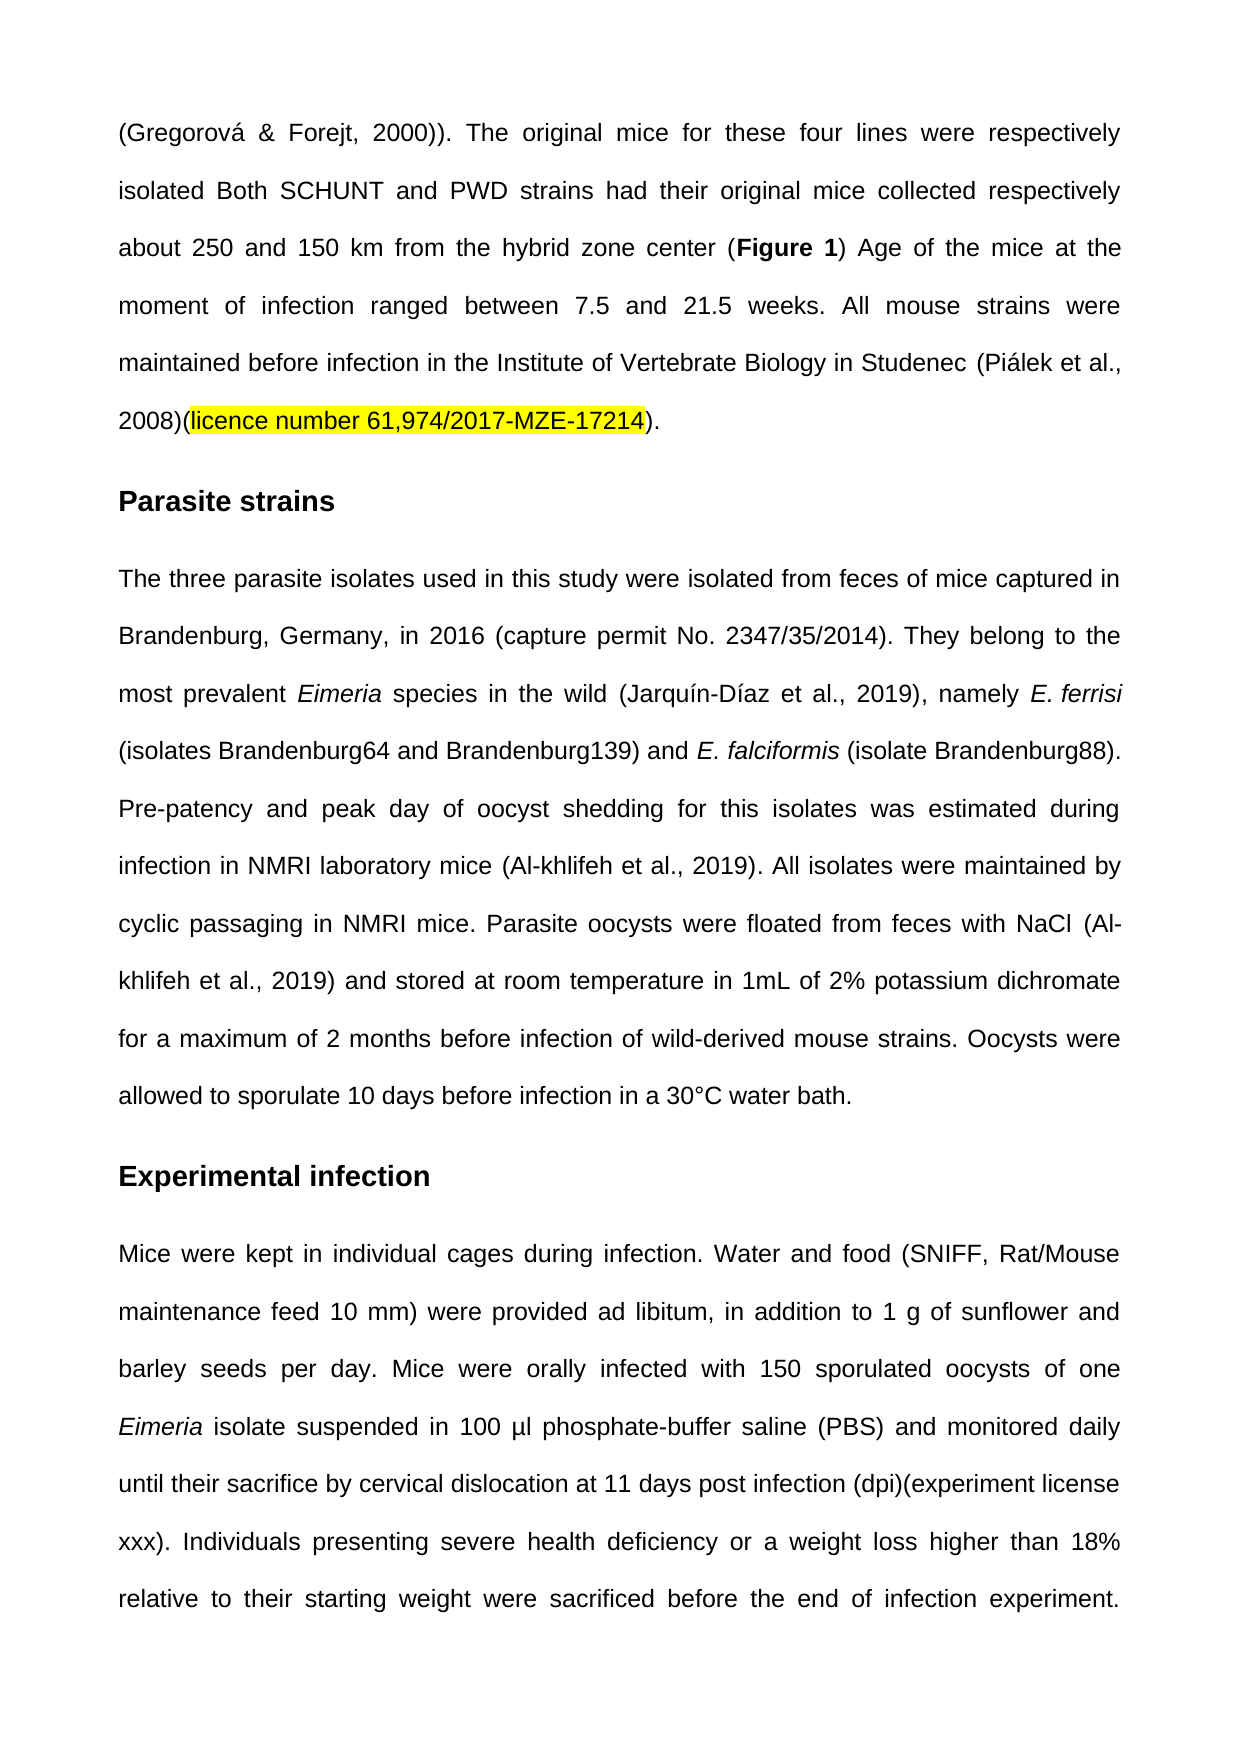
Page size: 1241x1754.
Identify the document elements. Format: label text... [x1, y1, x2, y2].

subtitle Parasite strains [118, 484, 1122, 517]
text Mice were kept in individual cages during infection. Water and food (SNIFF, Rat/Mouse maintenance feed 10 mm) were provided ad libitum, in addition to 1 g of sunflower and barley seeds per day. Mice were orally infected with 150 sporulated oocysts of one Eimeria isolate suspended in 100 µl phosphate-buffer saline (PBS) and monitored daily until their sacrifice by cervical dislocation at 11 days post infection (dpi)(experiment license xxx). Individuals presenting severe health deficiency or a weight loss higher than 18% relative to their starting weight were sacrificed before the end of infection experiment. [118, 1239, 1122, 1613]
text (Gregorová & Forejt, 2000)). The original mice for these four lines were respectively isolated Both SCHUNT and PWD strains had their original mice collected respectively about 250 and 150 km from the hybrid zone center (Figure 1) Age of the mice at the moment of infection ranged between 7.5 and 21.5 weeks. All mouse strains were maintained before infection in the Institute of Vertebrate Biology in Studenec (Piálek et al., 2008)(licence number 61,974/2017‐MZE‐17214). [118, 118, 1122, 434]
subtitle Experimental infection [118, 1159, 1122, 1193]
text The three parasite isolates used in this study were isolated from feces of mice captured in Brandenburg, Germany, in 2016 (capture permit No. 2347/35/2014). They belong to the most prevalent Eimeria species in the wild (Jarquín-Díaz et al., 2019), namely E. ferrisi (isolates Brandenburg64 and Brandenburg139) and E. falciformis (isolate Brandenburg88). Pre-patency and peak day of oocyst shedding for this isolates was estimated during infection in NMRI laboratory mice (Al-khlifeh et al., 2019). All isolates were maintained by cyclic passaging in NMRI mice. Parasite oocysts were floated from feces with NaCl (Al-khlifeh et al., 2019) and stored at room temperature in 1mL of 2% potassium dichromate for a maximum of 2 months before infection of wild-derived mouse strains. Oocysts were allowed to sporulate 10 days before infection in a 30°C water bath. [118, 563, 1122, 1110]
